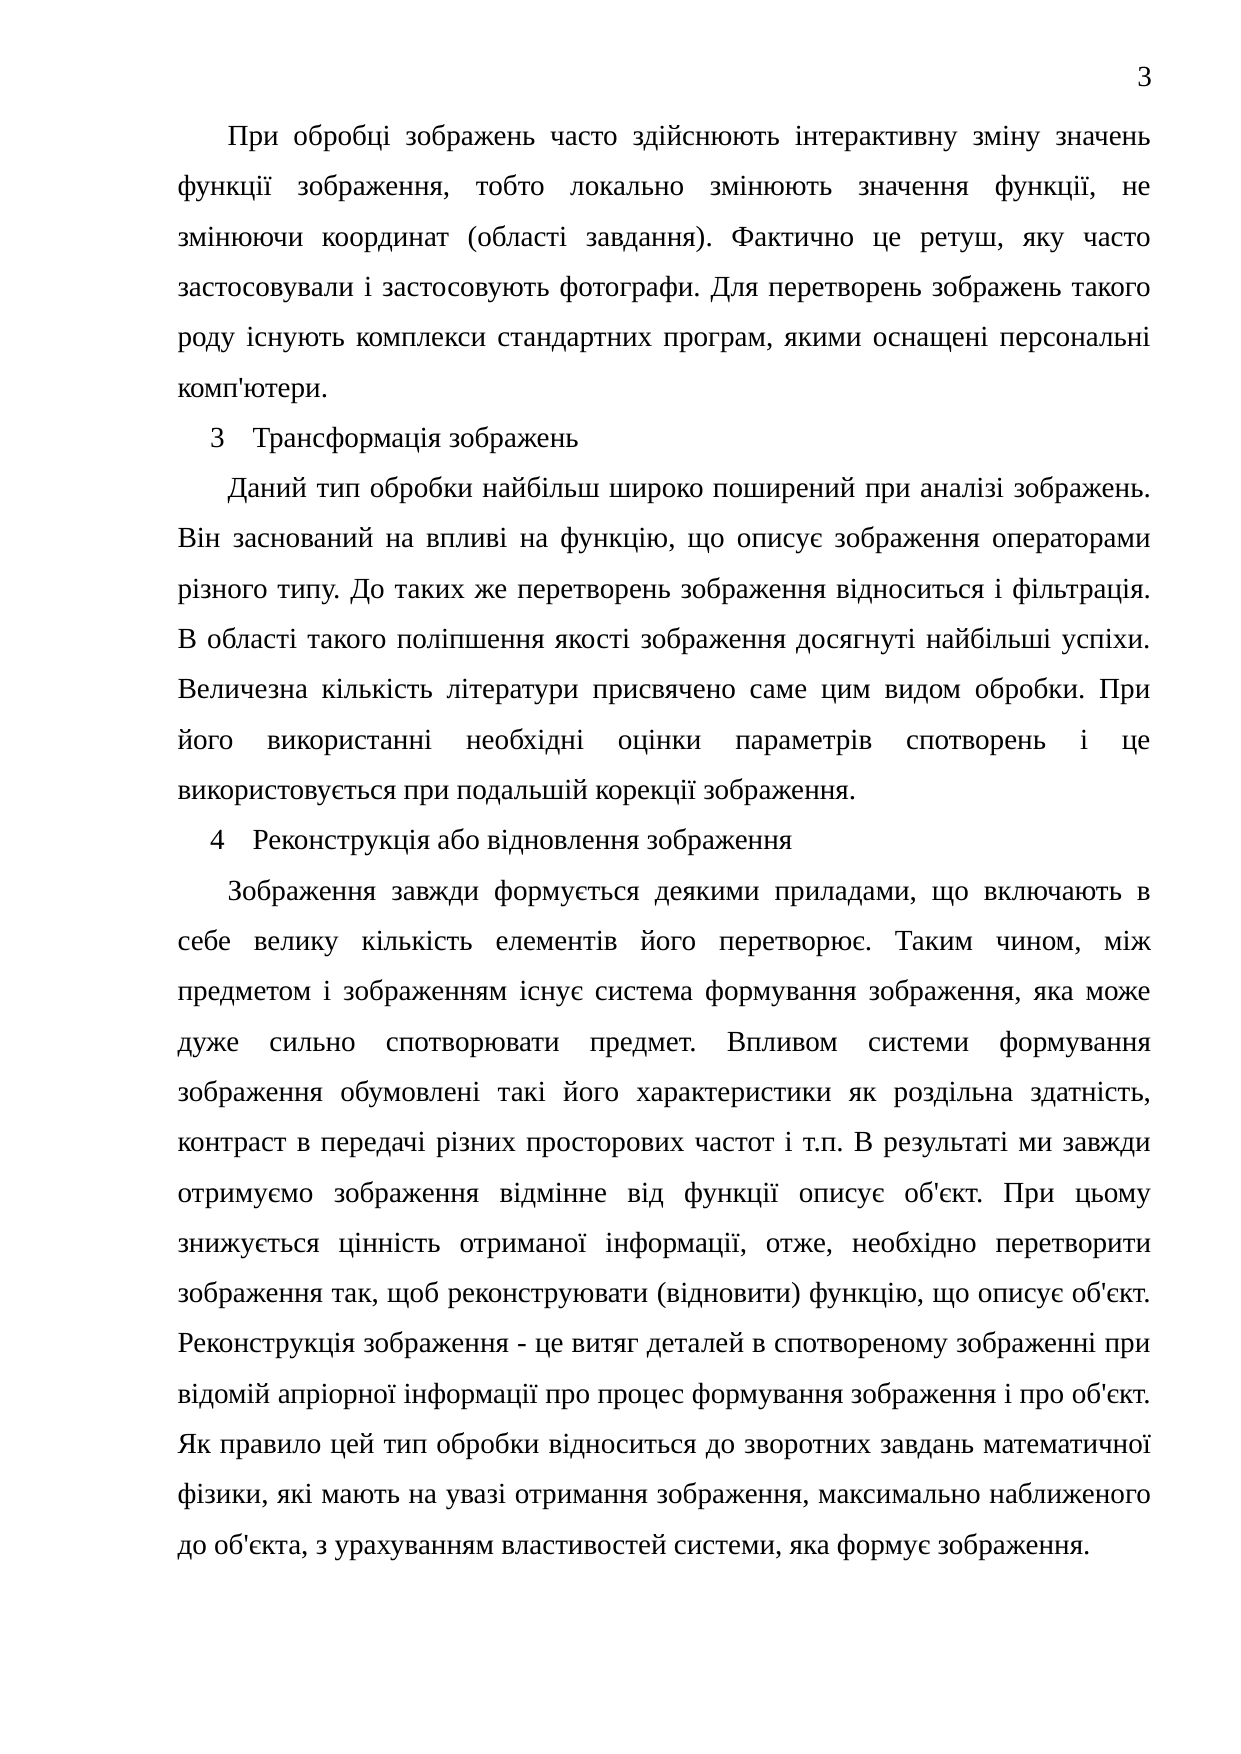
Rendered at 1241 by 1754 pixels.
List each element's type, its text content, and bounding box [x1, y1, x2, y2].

text Даний тип обробки найбільш широко поширений при аналізі зображень. Він заснований на впливі на функцію, що описує зображення операторами різного типу. До таких же перетворень зображення відноситься і фільтрація. В області такого поліпшення якості зображення досягнуті найбільші успіхи. Величезна кількість літератури присвячено саме цим видом обробки. При його використанні необхідні оцінки параметрів спотворень і це використовується при подальшій корекції зображення. [177, 470, 1152, 806]
list Трансформація зображень [177, 420, 1152, 453]
text Зображення завжди формується деякими приладами, що включають в себе велику кількість елементів його перетворює. Таким чином, між предметом і зображенням існує система формування зображення, яка може дуже сильно спотворювати предмет. Впливом системи формування зображення обумовлені такі його характеристики як роздільна здатність, контраст в передачі різних просторових частот і т.п. В результаті ми завжди отримуємо зображення відмінне від функції описує об'єкт. При цьому знижується цінність отриманої інформації, отже, необхідно перетворити зображення так, щоб реконструювати (відновити) функцію, що описує об'єкт. Реконструкція зображення - це витяг деталей в спотвореному зображенні при відомій апріорної інформації про процес формування зображення і про об'єкт. Як правило цей тип обробки відноситься до зворотних завдань математичної фізики, які мають на увазі отримання зображення, максимально наближеного до об'єкта, з урахуванням властивостей системи, яка формує зображення. [177, 873, 1152, 1560]
text При обробці зображень часто здійснюють інтерактивну зміну значень функції зображення, тобто локально змінюють значення функції, не змінюючи координат (області завдання). Фактично це ретуш, яку часто застосовували і застосовують фотографи. Для перетворень зображень такого роду існують комплекси стандартних програм, якими оснащені персональні комп'ютери. [177, 118, 1152, 403]
list Реконструкція або відновлення зображення [177, 822, 1152, 856]
